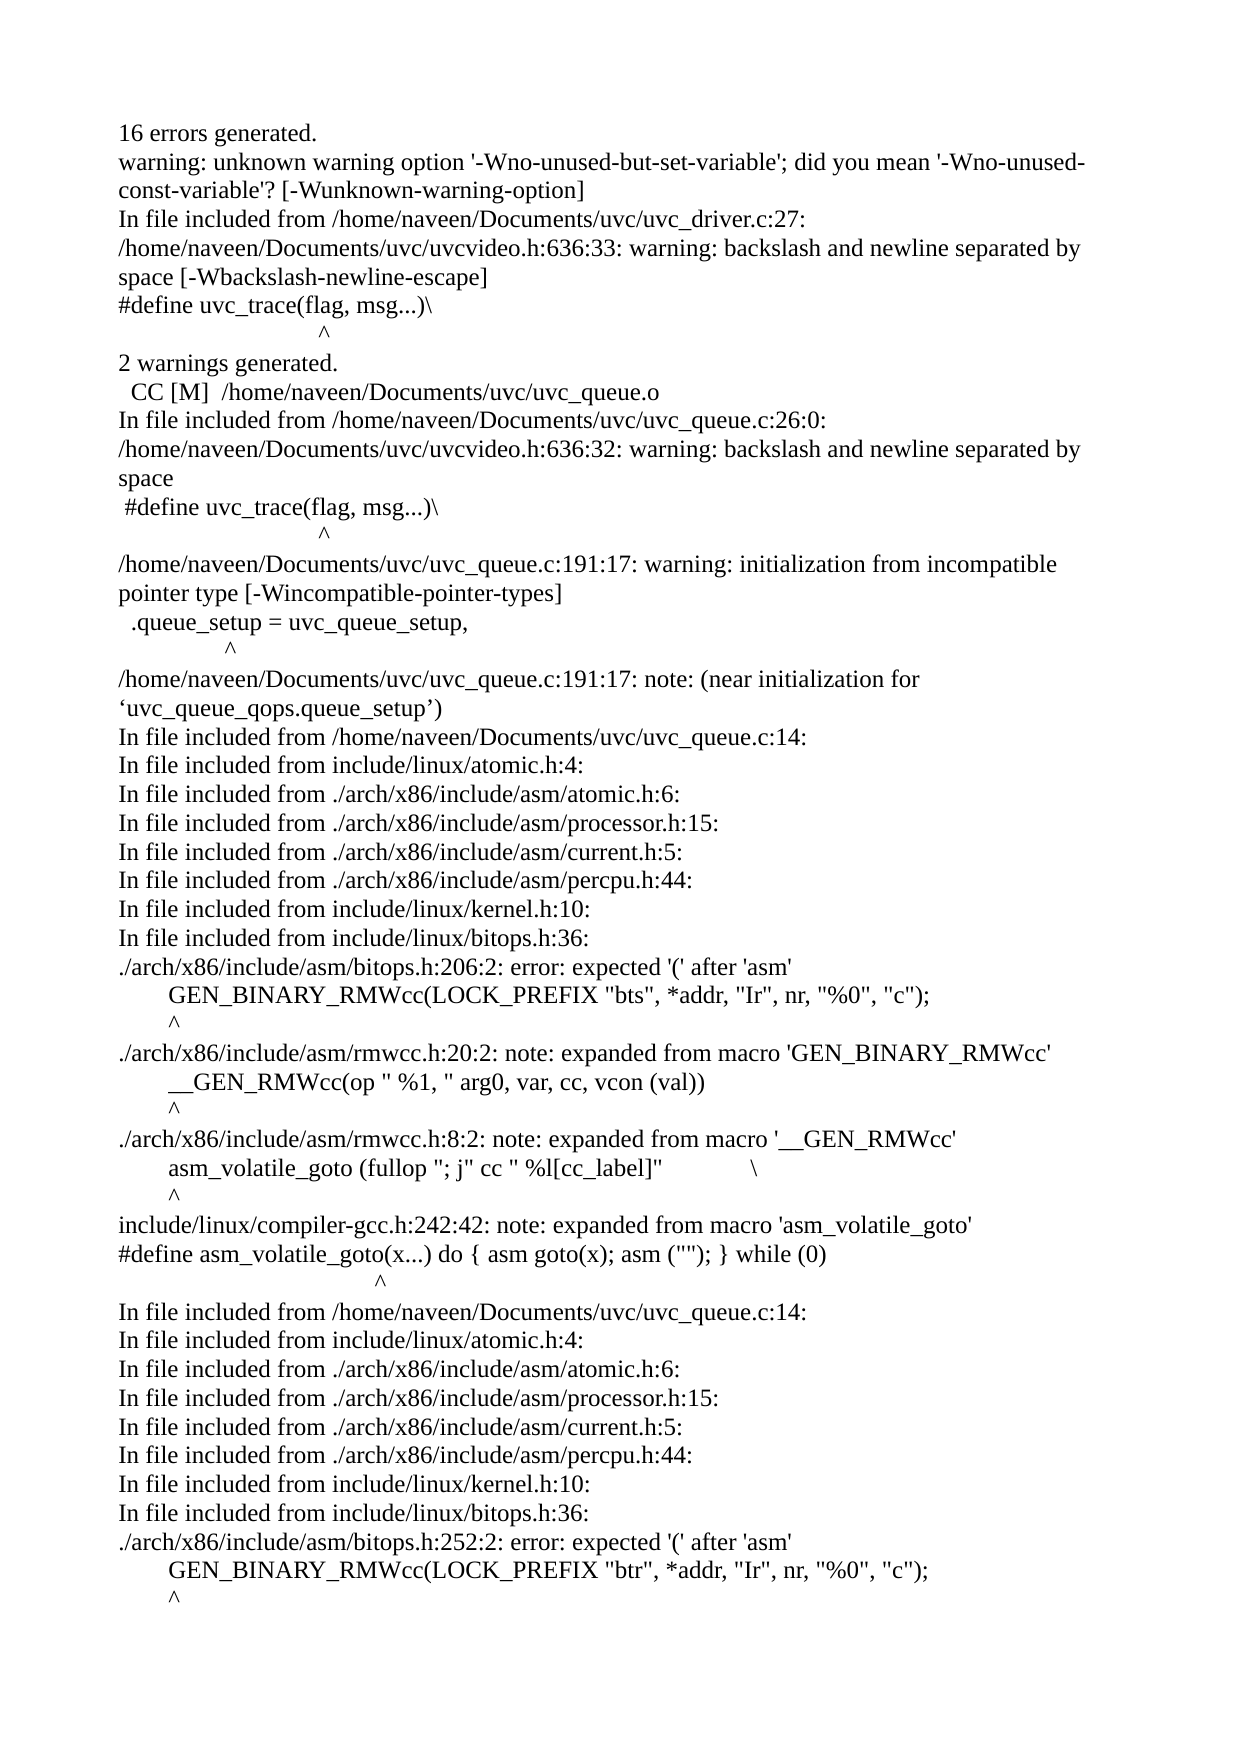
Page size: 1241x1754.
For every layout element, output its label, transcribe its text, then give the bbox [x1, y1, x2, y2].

text ./arch/x86/include/asm/rmwcc.h:8:2: note: expanded from macro '__GEN_RMWcc' [118, 1124, 1122, 1153]
text In file included from /home/naveen/Documents/uvc/uvc_queue.c:26:0: [118, 406, 1122, 434]
text __GEN_RMWcc(op " %1, " arg0, var, cc, vcon (val)) [118, 1067, 1122, 1096]
text 16 errors generated. [118, 118, 1122, 147]
text In file included from ./arch/x86/include/asm/processor.h:15: [118, 1383, 1122, 1412]
text In file included from include/linux/bitops.h:36: [118, 1498, 1122, 1527]
text In file included from ./arch/x86/include/asm/current.h:5: [118, 1412, 1122, 1441]
text GEN_BINARY_RMWcc(LOCK_PREFIX "btr", *addr, "Ir", nr, "%0", "c"); [118, 1556, 1122, 1584]
text CC [M] /home/naveen/Documents/uvc/uvc_queue.o [118, 377, 1122, 406]
text ./arch/x86/include/asm/rmwcc.h:20:2: note: expanded from macro 'GEN_BINARY_RMWcc' [118, 1038, 1122, 1067]
text GEN_BINARY_RMWcc(LOCK_PREFIX "bts", *addr, "Ir", nr, "%0", "c"); [118, 981, 1122, 1009]
text ^ [118, 1268, 1122, 1297]
text /home/naveen/Documents/uvc/uvc_queue.c:191:17: warning: initialization from incompatible pointer type [-Wincompatible-pointer-types] [118, 549, 1122, 607]
text In file included from ./arch/x86/include/asm/percpu.h:44: [118, 866, 1122, 894]
text In file included from /home/naveen/Documents/uvc/uvc_queue.c:14: [118, 1297, 1122, 1326]
text ^ [118, 1584, 1122, 1613]
text In file included from include/linux/atomic.h:4: [118, 751, 1122, 779]
text In file included from /home/naveen/Documents/uvc/uvc_driver.c:27: [118, 204, 1122, 233]
text ^ [118, 1182, 1122, 1211]
text In file included from include/linux/atomic.h:4: [118, 1326, 1122, 1354]
text /home/naveen/Documents/uvc/uvc_queue.c:191:17: note: (near initialization for ‘uvc_queue_qops.queue_setup’) [118, 664, 1122, 722]
text ./arch/x86/include/asm/bitops.h:252:2: error: expected '(' after 'asm' [118, 1527, 1122, 1556]
text ^ [118, 319, 1122, 348]
text In file included from ./arch/x86/include/asm/atomic.h:6: [118, 779, 1122, 808]
text warning: unknown warning option '-Wno-unused-but-set-variable'; did you mean '-Wno-unused-const-variable'? [-Wunknown-warning-option] [118, 147, 1122, 204]
text ./arch/x86/include/asm/bitops.h:206:2: error: expected '(' after 'asm' [118, 952, 1122, 981]
text /home/naveen/Documents/uvc/uvcvideo.h:636:33: warning: backslash and newline separated by space [-Wbackslash-newline-escape] [118, 233, 1122, 291]
text include/linux/compiler-gcc.h:242:42: note: expanded from macro 'asm_volatile_goto' [118, 1211, 1122, 1239]
text .queue_setup = uvc_queue_setup, [118, 607, 1122, 636]
text ^ [118, 636, 1122, 664]
text In file included from include/linux/bitops.h:36: [118, 923, 1122, 952]
text #define asm_volatile_goto(x...) do { asm goto(x); asm (""); } while (0) [118, 1239, 1122, 1268]
text ^ [118, 521, 1122, 549]
text #define uvc_trace(flag, msg...)\ [118, 291, 1122, 319]
text #define uvc_trace(flag, msg...)\ [118, 492, 1122, 521]
text In file included from include/linux/kernel.h:10: [118, 1469, 1122, 1498]
text In file included from ./arch/x86/include/asm/percpu.h:44: [118, 1441, 1122, 1469]
text ^ [118, 1096, 1122, 1124]
text In file included from ./arch/x86/include/asm/processor.h:15: [118, 808, 1122, 837]
text /home/naveen/Documents/uvc/uvcvideo.h:636:32: warning: backslash and newline separated by space [118, 434, 1122, 492]
text In file included from include/linux/kernel.h:10: [118, 894, 1122, 923]
text ^ [118, 1009, 1122, 1038]
text In file included from ./arch/x86/include/asm/current.h:5: [118, 837, 1122, 866]
text In file included from /home/naveen/Documents/uvc/uvc_queue.c:14: [118, 722, 1122, 751]
text In file included from ./arch/x86/include/asm/atomic.h:6: [118, 1354, 1122, 1383]
text asm_volatile_goto (fullop "; j" cc " %l[cc_label]" \ [118, 1153, 1122, 1182]
text 2 warnings generated. [118, 348, 1122, 377]
